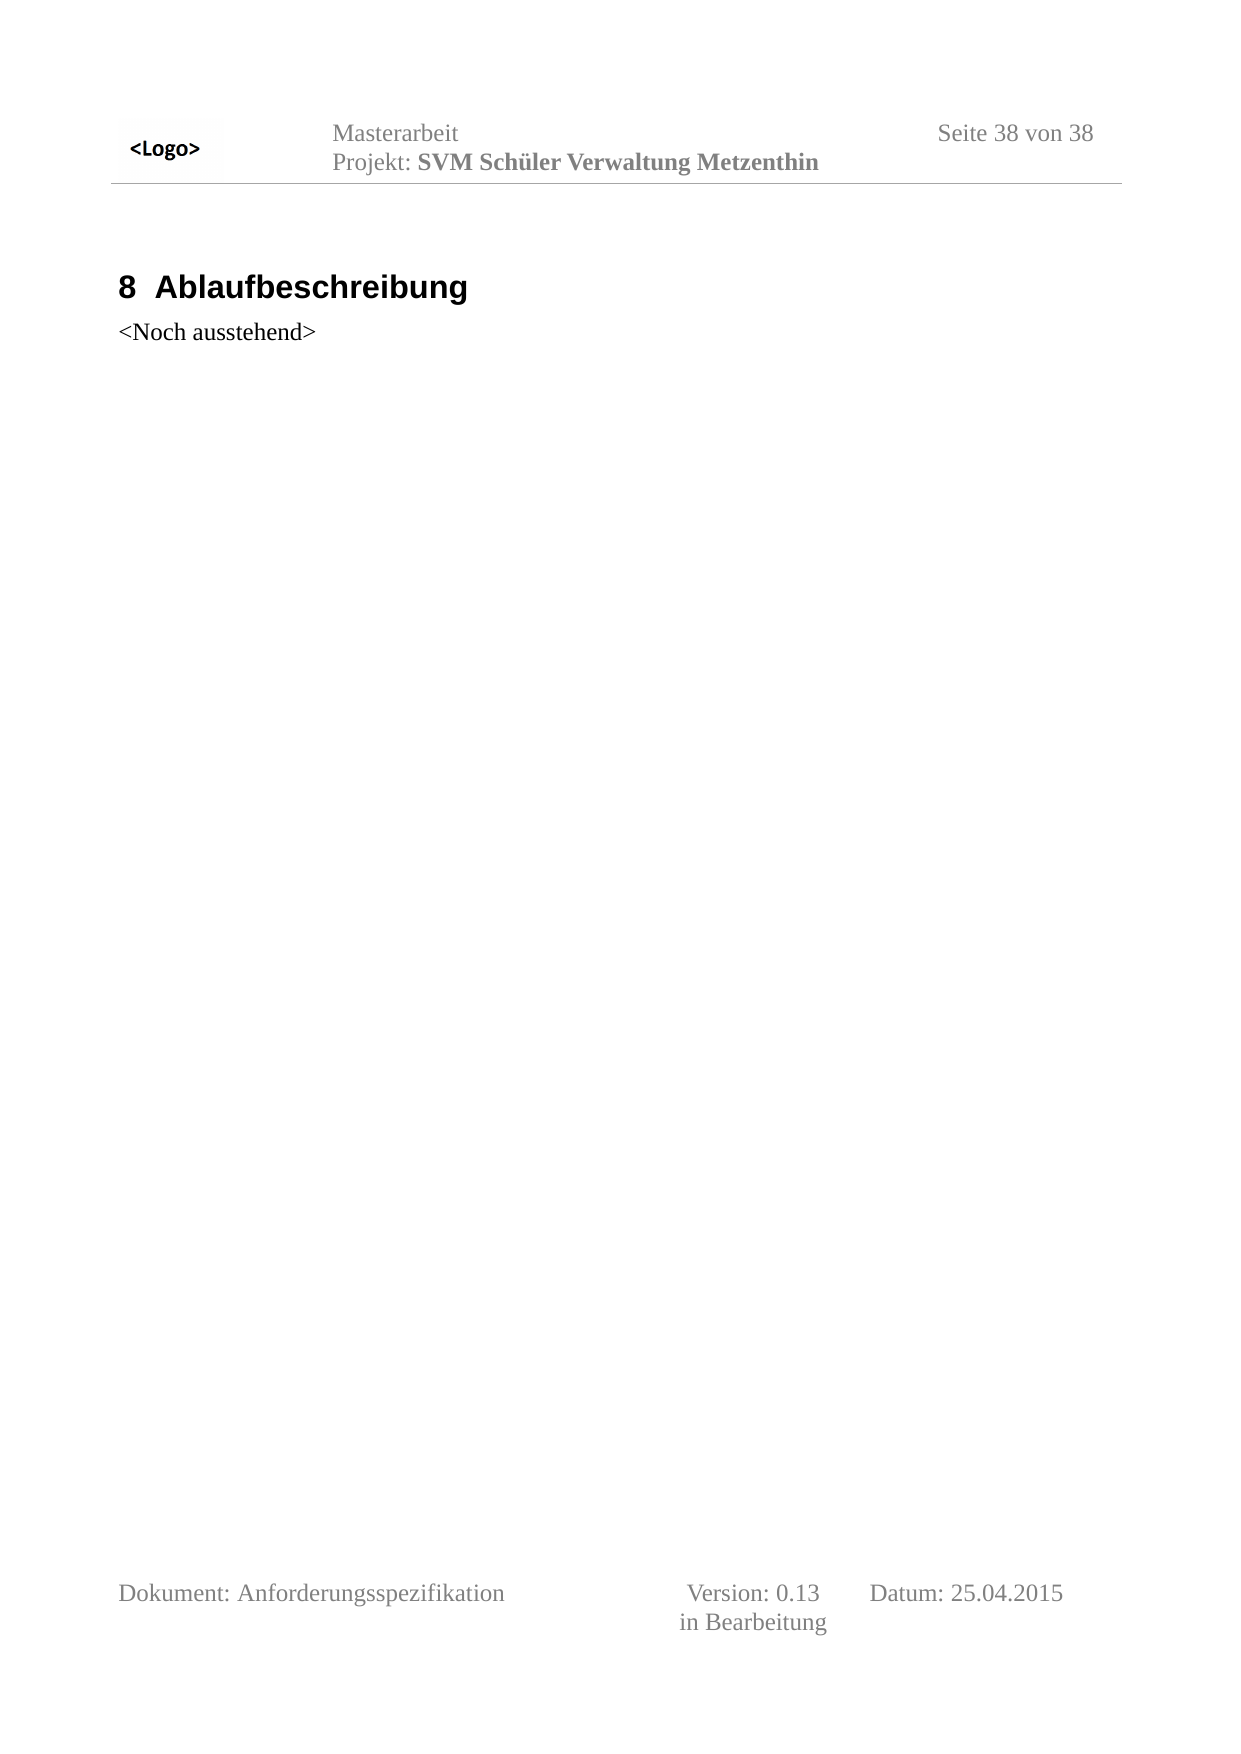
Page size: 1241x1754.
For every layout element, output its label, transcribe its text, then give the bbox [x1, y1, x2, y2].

picture [118, 118, 224, 183]
subtitle Ablaufbeschreibung [118, 267, 1122, 305]
text <Noch ausstehend> [118, 317, 1122, 346]
